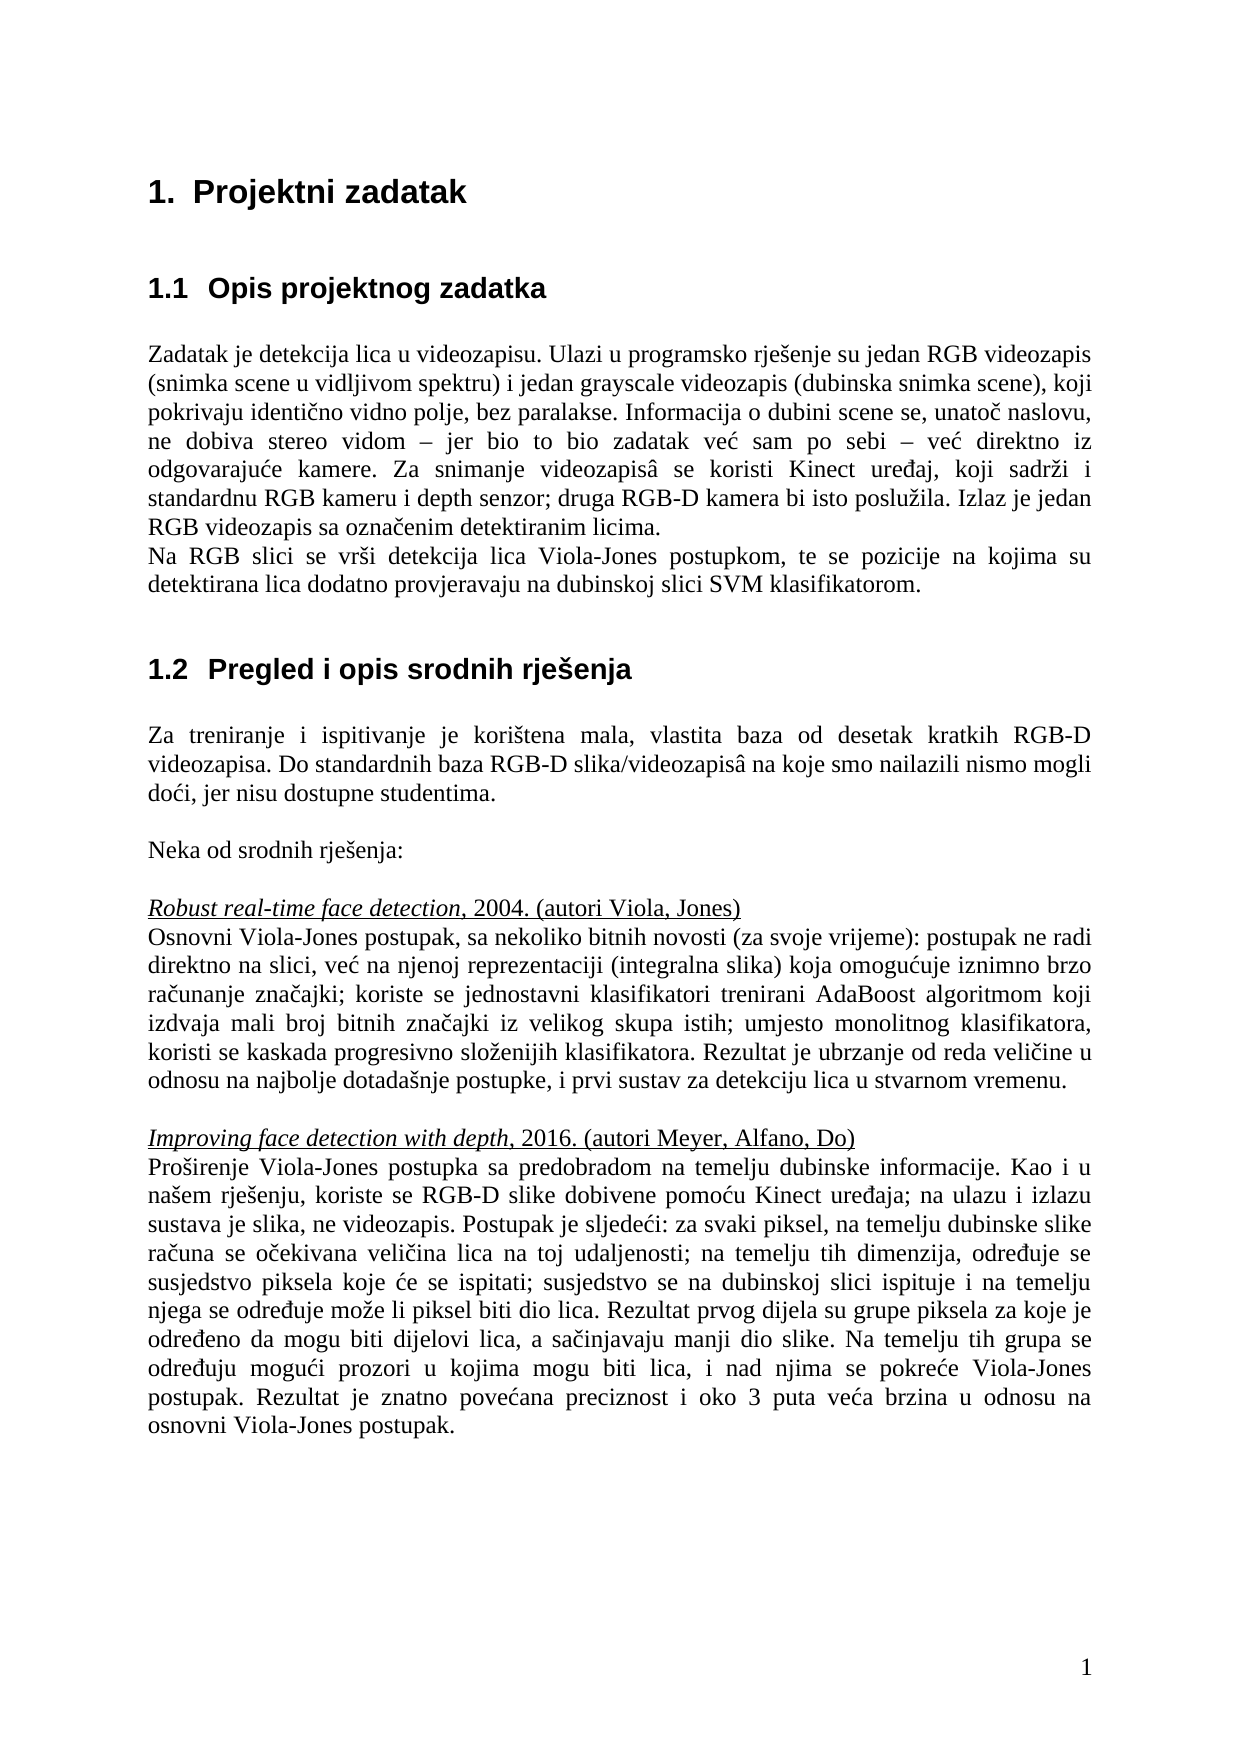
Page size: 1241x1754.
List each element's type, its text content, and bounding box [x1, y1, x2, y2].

subtitle Opis projektnog zadatka [148, 271, 1093, 304]
text Improving face detection with depth, 2016. (autori Meyer, Alfano, Do) [148, 1123, 1093, 1152]
text Osnovni Viola-Jones postupak, sa nekoliko bitnih novosti (za svoje vrijeme): postupak ne radi direktno na slici, već na njenoj reprezentaciji (integralna slika) koja omogućuje iznimno brzo računanje značajki; koriste se jednostavni klasifikatori trenirani AdaBoost algoritmom koji izdvaja mali broj bitnih značajki iz velikog skupa istih; umjesto monolitnog klasifikatora, koristi se kaskada progresivno složenijih klasifikatora. Rezultat je ubrzanje od reda veličine u odnosu na najbolje dotadašnje postupke, i prvi sustav za detekciju lica u stvarnom vremenu. [148, 922, 1093, 1094]
subtitle Projektni zadatak [148, 173, 1093, 211]
text Zadatak je detekcija lica u videozapisu. Ulazi u programsko rješenje su jedan RGB videozapis (snimka scene u vidljivom spektru) i jedan grayscale videozapis (dubinska snimka scene), koji pokrivaju identično vidno polje, bez paralakse. Informacija o dubini scene se, unatoč naslovu, ne dobiva stereo vidom – jer bio to bio zadatak već sam po sebi – već direktno iz odgovarajuće kamere. Za snimanje videozapisâ se koristi Kinect uređaj, koji sadrži i standardnu RGB kameru i depth senzor; druga RGB-D kamera bi isto poslužila. Izlaz je jedan RGB videozapis sa označenim detektiranim licima. [148, 339, 1093, 541]
text Robust real-time face detection, 2004. (autori Viola, Jones) [148, 893, 1093, 922]
text Proširenje Viola-Jones postupka sa predobradom na temelju dubinske informacije. Kao i u našem rješenju, koriste se RGB-D slike dobivene pomoću Kinect uređaja; na ulazu i izlazu sustava je slika, ne videozapis. Postupak je sljedeći: za svaki piksel, na temelju dubinske slike računa se očekivana veličina lica na toj udaljenosti; na temelju tih dimenzija, određuje se susjedstvo piksela koje će se ispitati; susjedstvo se na dubinskoj slici ispituje i na temelju njega se određuje može li piksel biti dio lica. Rezultat prvog dijela su grupe piksela za koje je određeno da mogu biti dijelovi lica, a sačinjavaju manji dio slike. Na temelju tih grupa se određuju mogući prozori u kojima mogu biti lica, i nad njima se pokreće Viola-Jones postupak. Rezultat je znatno povećana preciznost i oko 3 puta veća brzina u odnosu na osnovni Viola-Jones postupak. [148, 1152, 1093, 1439]
text Za treniranje i ispitivanje je korištena mala, vlastita baza od desetak kratkih RGB-D videozapisa. Do standardnih baza RGB-D slika/videozapisâ na koje smo nailazili nismo mogli doći, jer nisu dostupne studentima. [148, 721, 1093, 807]
text Na RGB slici se vrši detekcija lica Viola-Jones postupkom, te se pozicije na kojima su detektirana lica dodatno provjeravaju na dubinskoj slici SVM klasifikatorom. [148, 541, 1093, 598]
text Neka od srodnih rješenja: [148, 836, 1093, 864]
subtitle Pregled i opis srodnih rješenja [148, 652, 1093, 686]
